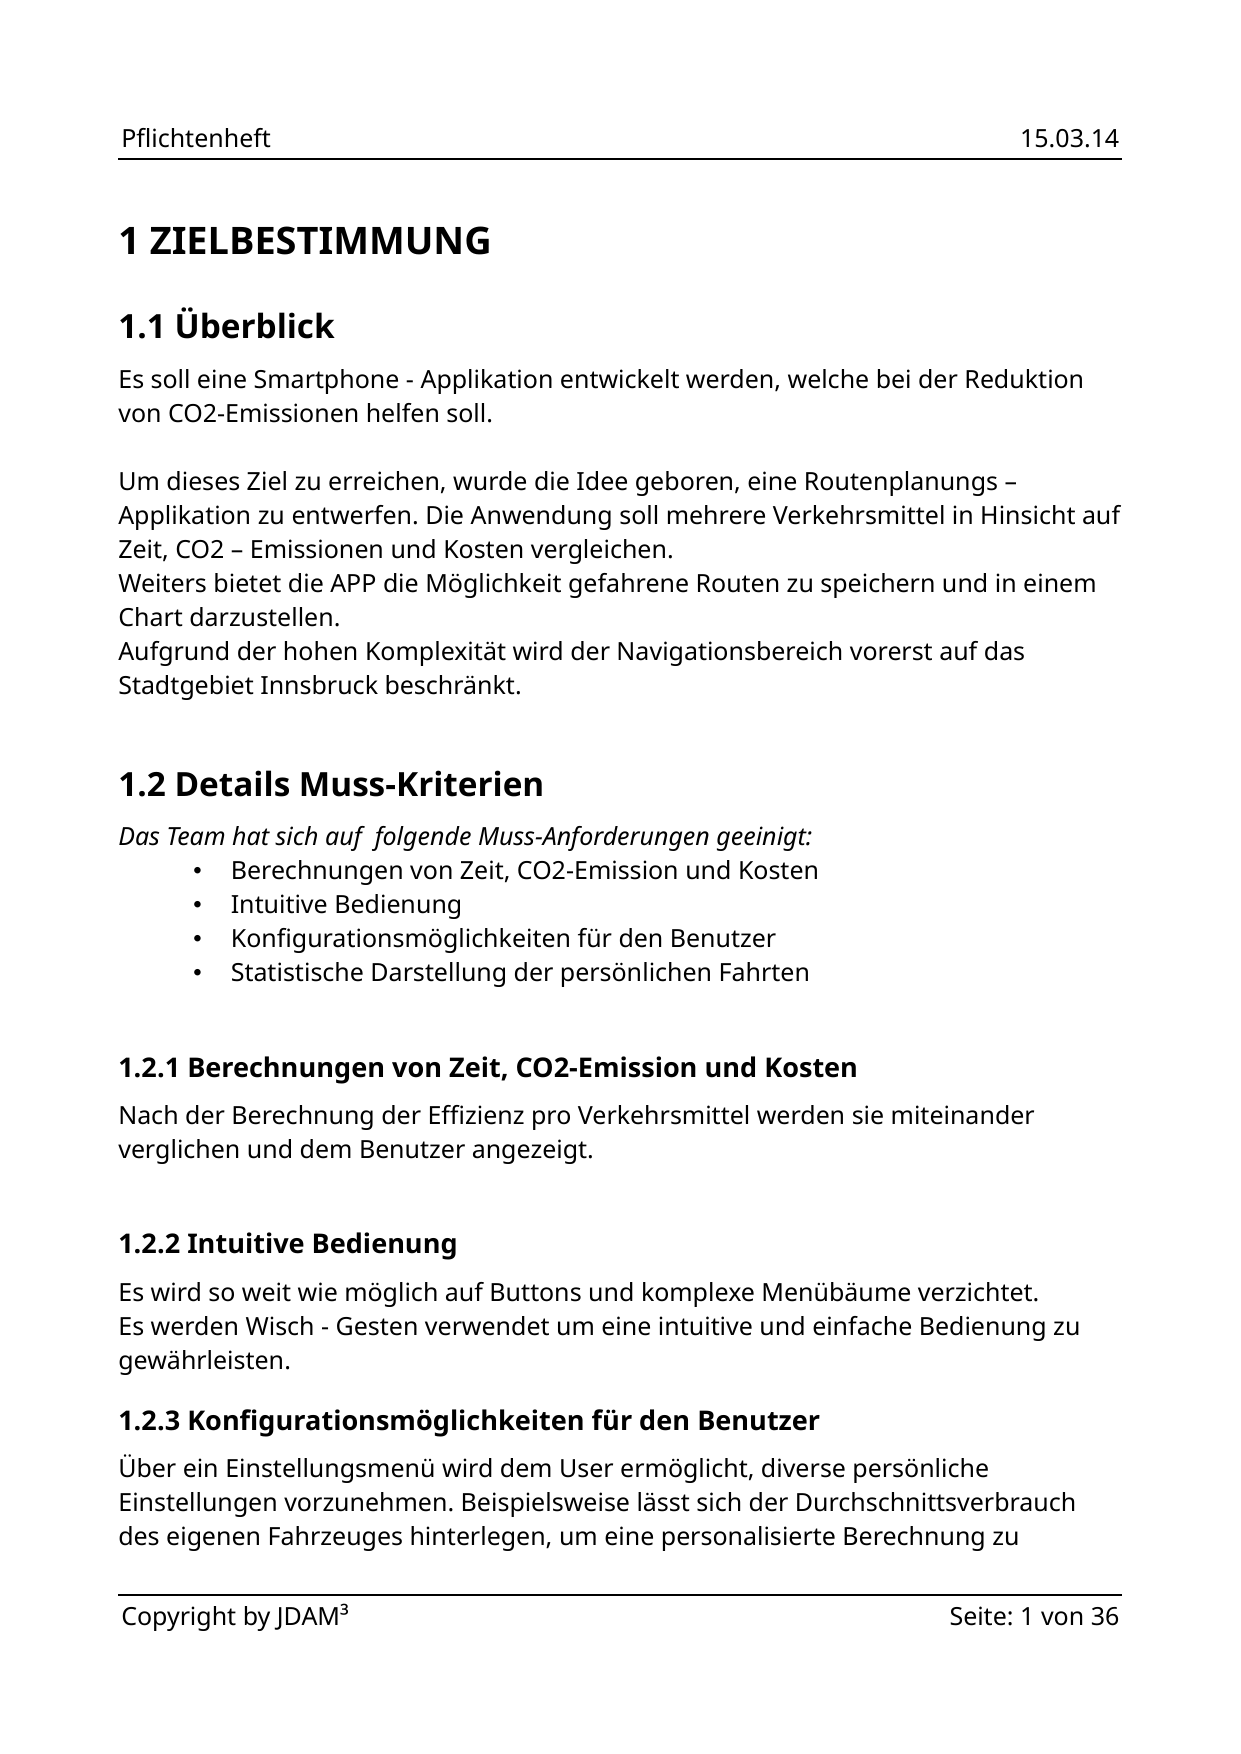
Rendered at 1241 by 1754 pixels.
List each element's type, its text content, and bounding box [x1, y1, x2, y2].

text Es werden Wisch - Gesten verwendet um eine intuitive und einfache Bedienung zu gewährleisten. [118, 1308, 1122, 1376]
subtitle 1.2.3 Konfigurationsmöglichkeiten für den Benutzer [118, 1401, 1122, 1438]
text Weiters bietet die APP die Möglichkeit gefahrene Routen zu speichern und in einem Chart darzustellen. [118, 566, 1122, 634]
text Nach der Berechnung der Effizienz pro Verkehrsmittel werden sie miteinander verglichen und dem Benutzer angezeigt. [118, 1098, 1122, 1166]
text Das Team hat sich auf folgende Muss-Anforderungen geeinigt: [118, 819, 1122, 853]
text Es wird so weit wie möglich auf Buttons und komplexe Menübäume verzichtet. [118, 1274, 1122, 1308]
list Intuitive Bedienung [193, 887, 1122, 921]
text Es soll eine Smartphone - Applikation entwickelt werden, welche bei der Reduktion von CO2-Emissionen helfen soll. [118, 361, 1122, 429]
list Statistische Darstellung der persönlichen Fahrten [193, 955, 1122, 989]
subtitle 1.2.1 Berechnungen von Zeit, CO2-Emission und Kosten [118, 1048, 1122, 1085]
text Aufgrund der hohen Komplexität wird der Navigationsbereich vorerst auf das Stadtgebiet Innsbruck beschränkt. [118, 634, 1122, 702]
text Um dieses Ziel zu erreichen, wurde die Idee geboren, eine Routenplanungs – Applikation zu entwerfen. Die Anwendung soll mehrere Verkehrsmittel in Hinsicht auf Zeit, CO2 – Emissionen und Kosten vergleichen. [118, 463, 1122, 566]
text Über ein Einstellungsmenü wird dem User ermöglicht, diverse persönliche Einstellungen vorzunehmen. Beispielsweise lässt sich der Durchschnittsverbrauch des eigenen Fahrzeuges hinterlegen, um eine personalisierte Berechnung zu [118, 1451, 1122, 1553]
subtitle 1.2.2 Intuitive Bedienung [118, 1225, 1122, 1262]
subtitle 1.1 Überblick [118, 303, 1122, 349]
subtitle 1.2 Details Muss-Kriterien [118, 761, 1122, 806]
subtitle 1 ZIELBESTIMMUNG [118, 214, 1122, 266]
list Berechnungen von Zeit, CO2-Emission und Kosten [193, 853, 1122, 887]
list Konfigurationsmöglichkeiten für den Benutzer [193, 921, 1122, 955]
